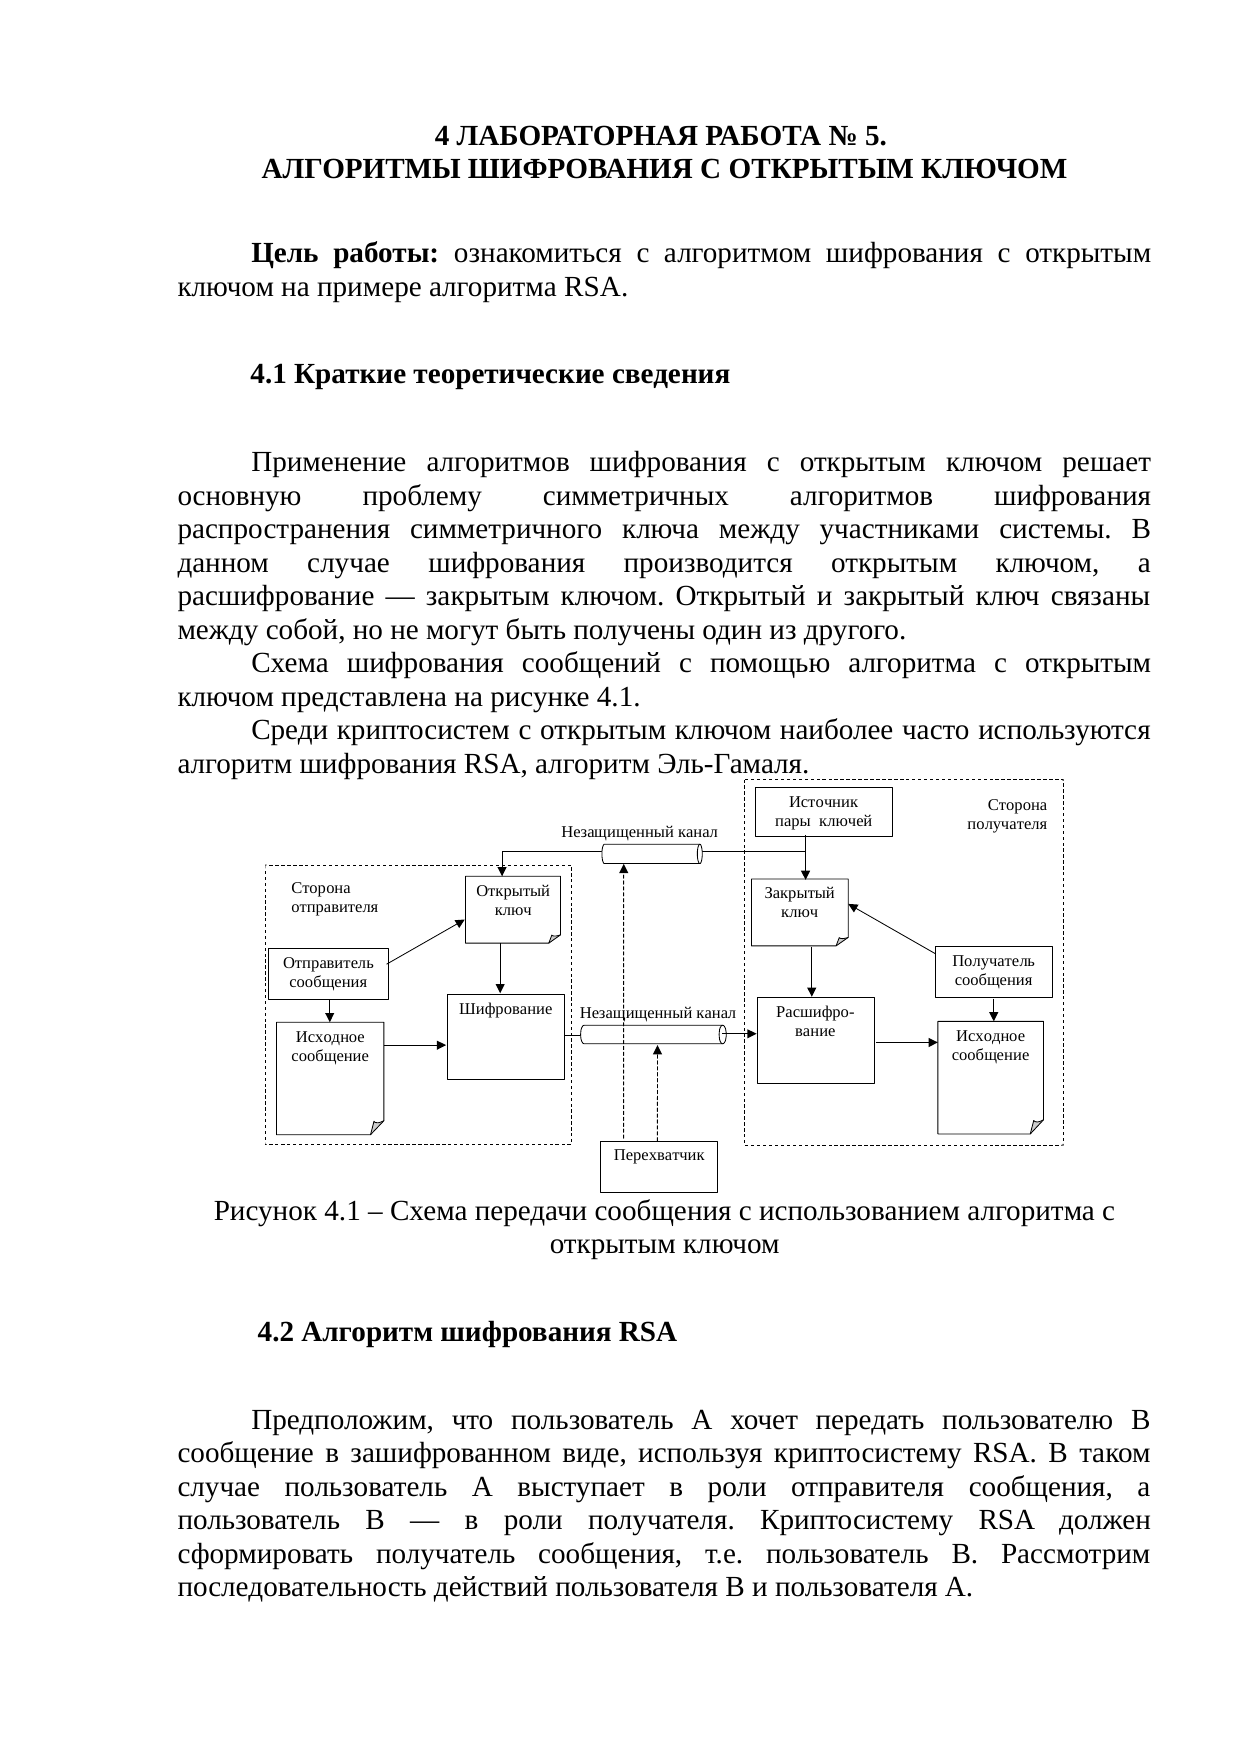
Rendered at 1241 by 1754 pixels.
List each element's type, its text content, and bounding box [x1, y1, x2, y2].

subtitle 4.1 Краткие теоретические сведения [177, 356, 1152, 390]
text Цель работы: ознакомиться с алгоритмом шифрования с открытым ключом на примере алгоритма RSA. [177, 235, 1152, 302]
text Схема шифрования сообщений с помощью алгоритма с открытым ключом представлена на рисунке 4.1. [177, 645, 1152, 712]
subtitle 4 Лабораторная работа № 5. Алгоритмы шифрования с открытым ключом [177, 118, 1152, 185]
text Предположим, что пользователь А хочет передать пользователю В сообщение в зашифрованном виде, используя криптосистему RSA. В таком случае пользователь А выступает в роли отправителя сообщения, а пользователь В — в роли получателя. Криптосистему RSA должен сформировать получатель сообщения, т.е. пользователь В. Рассмотрим последовательность действий пользователя В и пользователя А. [177, 1402, 1152, 1603]
text Среди криптосистем с открытым ключом наиболее часто используются алгоритм шифрования RSA, алгоритм Эль-Гамаля. [177, 712, 1152, 779]
subtitle 4.2 Алгоритм шифрования RSA [177, 1314, 1152, 1348]
text Применение алгоритмов шифрования с открытым ключом решает основную проблему симметричных алгоритмов шифрования распространения симметричного ключа между участниками системы. В данном случае шифрования производится открытым ключом, а расшифрование — закрытым ключом. Открытый и закрытый ключ связаны между собой, но не могут быть получены один из другого. [177, 444, 1152, 645]
text Рисунок 4.1 – Схема передачи сообщения с использованием алгоритма с открытым ключом [177, 1193, 1152, 1260]
